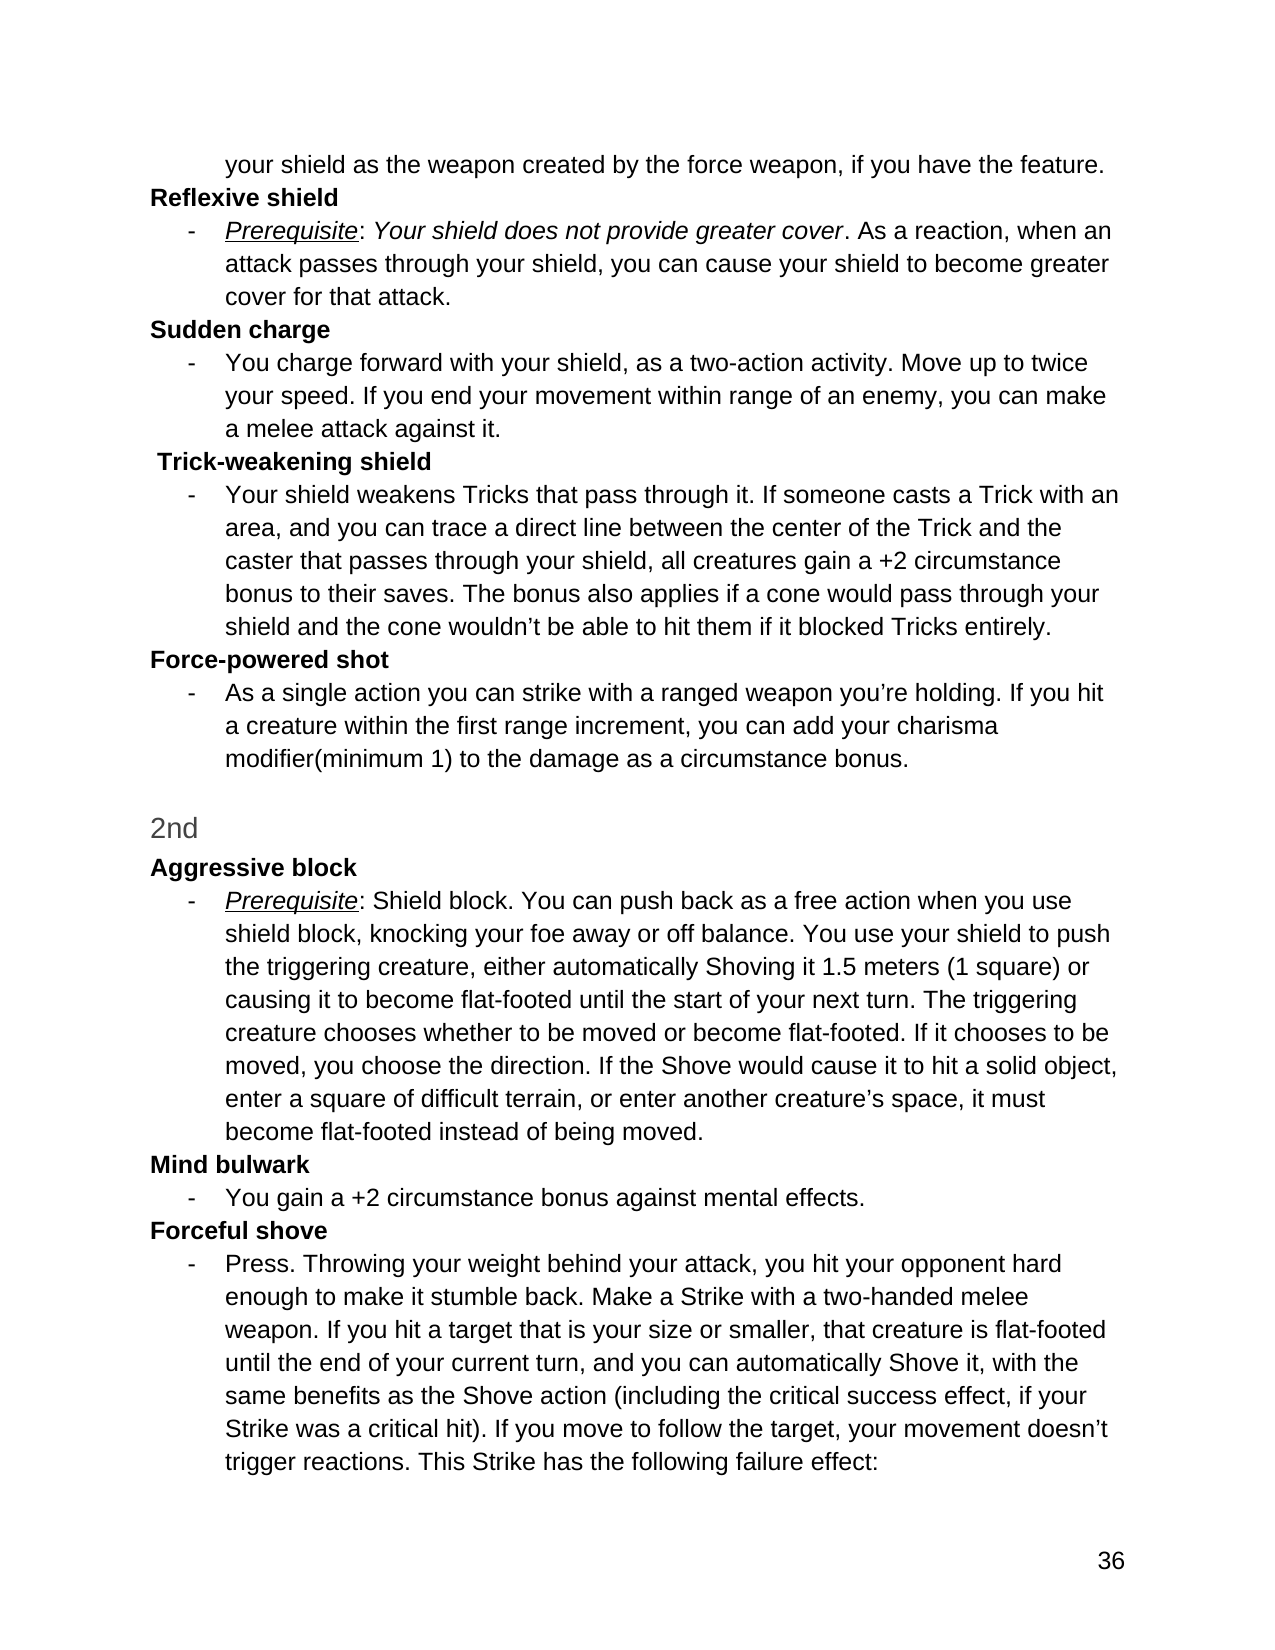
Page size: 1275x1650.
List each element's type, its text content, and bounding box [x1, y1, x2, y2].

list Press. Throwing your weight behind your attack, you hit your opponent hard enough to make it stumble back. Make a Strike with a two-handed melee weapon. If you hit a target that is your size or smaller, that creature is flat-footed until the end of your current turn, and you can automatically Shove it, with the same benefits as the Shove action (including the critical success effect, if your Strike was a critical hit). If you move to follow the target, your movement doesn’t trigger reactions. This Strike has the following failure effect: [187, 1249, 1125, 1476]
text Force-powered shot [150, 645, 1125, 674]
list You charge forward with your shield, as a two-action activity. Move up to twice your speed. If you end your movement within range of an enemy, you can make a melee attack against it. [187, 348, 1125, 443]
list Prerequisite: Shield block. You can push back as a free action when you use shield block, knocking your foe away or off balance. You use your shield to push the triggering creature, either automatically Shoving it 1.5 meters (1 square) or causing it to become flat-footed until the start of your next turn. The triggering creature chooses whether to be moved or become flat-footed. If it chooses to be moved, you choose the direction. If the Shove would cause it to hit a solid object, enter a square of difficult terrain, or enter another creature’s space, it must become flat-footed instead of being moved. [187, 886, 1125, 1146]
text Reflexive shield [150, 183, 1125, 212]
list Prerequisite: Your shield does not provide greater cover. As a reaction, when an attack passes through your shield, you can cause your shield to become greater cover for that attack. [187, 216, 1125, 311]
text Forceful shove [150, 1216, 1125, 1244]
text Trick-weakening shield [150, 447, 1125, 476]
text Sudden charge [150, 315, 1125, 344]
list Your shield weakens Tricks that pass through it. If someone casts a Trick with an area, and you can trace a direct line between the center of the Trick and the caster that passes through your shield, all creatures gain a +2 circumstance bonus to their saves. The bonus also applies if a cone would pass through your shield and the cone wouldn’t be able to hit them if it blocked Tricks entirely. [187, 480, 1125, 641]
list As a single action you can strike with a ranged weapon you’re holding. If you hit a creature within the first range increment, you can add your charisma modifier(minimum 1) to the damage as a circumstance bonus. [187, 678, 1125, 773]
list your shield as the weapon created by the force weapon, if you have the feature. [187, 150, 1125, 179]
list You gain a +2 circumstance bonus against mental effects. [187, 1183, 1125, 1212]
subtitle 2nd [150, 811, 1125, 844]
text Mind bulwark [150, 1150, 1125, 1178]
text Aggressive block [150, 853, 1125, 881]
